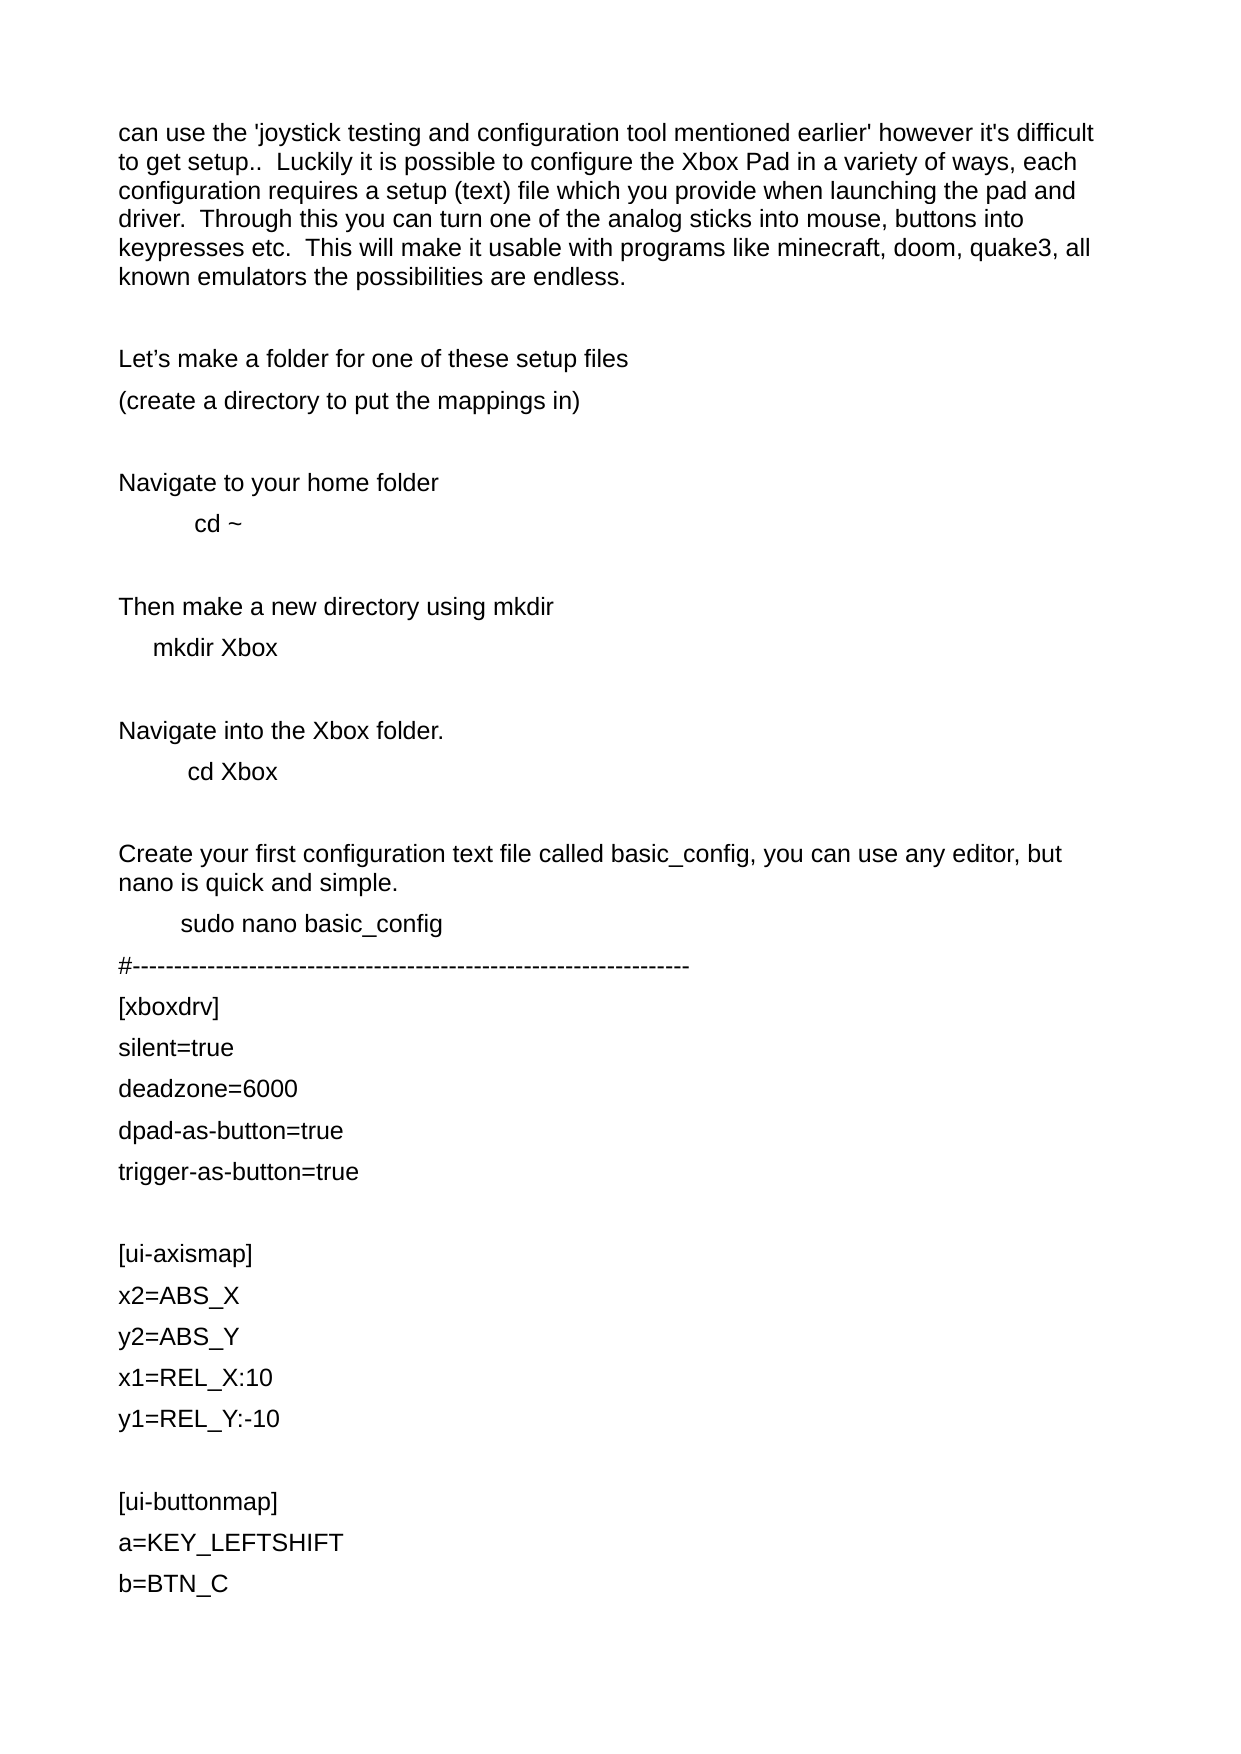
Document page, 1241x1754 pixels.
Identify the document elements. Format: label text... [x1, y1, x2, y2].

text sudo nano basic_config [118, 909, 1122, 938]
text b=BTN_C [118, 1569, 1122, 1598]
text deadzone=6000 [118, 1074, 1122, 1103]
text [ui-axismap] [118, 1239, 1122, 1268]
text [ui-buttonmap] [118, 1487, 1122, 1516]
text dpad-as-button=true [118, 1116, 1122, 1144]
text Navigate to your home folder [118, 468, 1122, 497]
text Navigate into the Xbox folder. [118, 716, 1122, 744]
text y1=REL_Y:-10 [118, 1404, 1122, 1433]
text mkdir Xbox [118, 633, 1122, 662]
text x1=REL_X:10 [118, 1363, 1122, 1392]
text cd ~ [118, 509, 1122, 538]
text (create a directory to put the mappings in) [118, 386, 1122, 414]
text silent=true [118, 1033, 1122, 1062]
text trigger-as-button=true [118, 1157, 1122, 1186]
text a=KEY_LEFTSHIFT [118, 1528, 1122, 1557]
text cd Xbox [118, 757, 1122, 786]
text #------------------------------------------------------------------- [118, 951, 1122, 979]
text y2=ABS_Y [118, 1322, 1122, 1351]
text Then make a new directory using mkdir [118, 592, 1122, 621]
text Create your first configuration text file called basic_config, you can use any editor, but nano is quick and simple. [118, 839, 1122, 897]
text can use the 'joystick testing and configuration tool mentioned earlier' however it's difficult to get setup.. Luckily it is possible to configure the Xbox Pad in a variety of ways, each configuration requires a setup (text) file which you provide when launching the pad and driver. Through this you can turn one of the analog sticks into mouse, buttons into keypresses etc. This will make it usable with programs like minecraft, doom, quake3, all known emulators the possibilities are endless. [118, 118, 1122, 291]
text [xboxdrv] [118, 992, 1122, 1021]
text x2=ABS_X [118, 1281, 1122, 1309]
text Let’s make a folder for one of these setup files [118, 344, 1122, 373]
